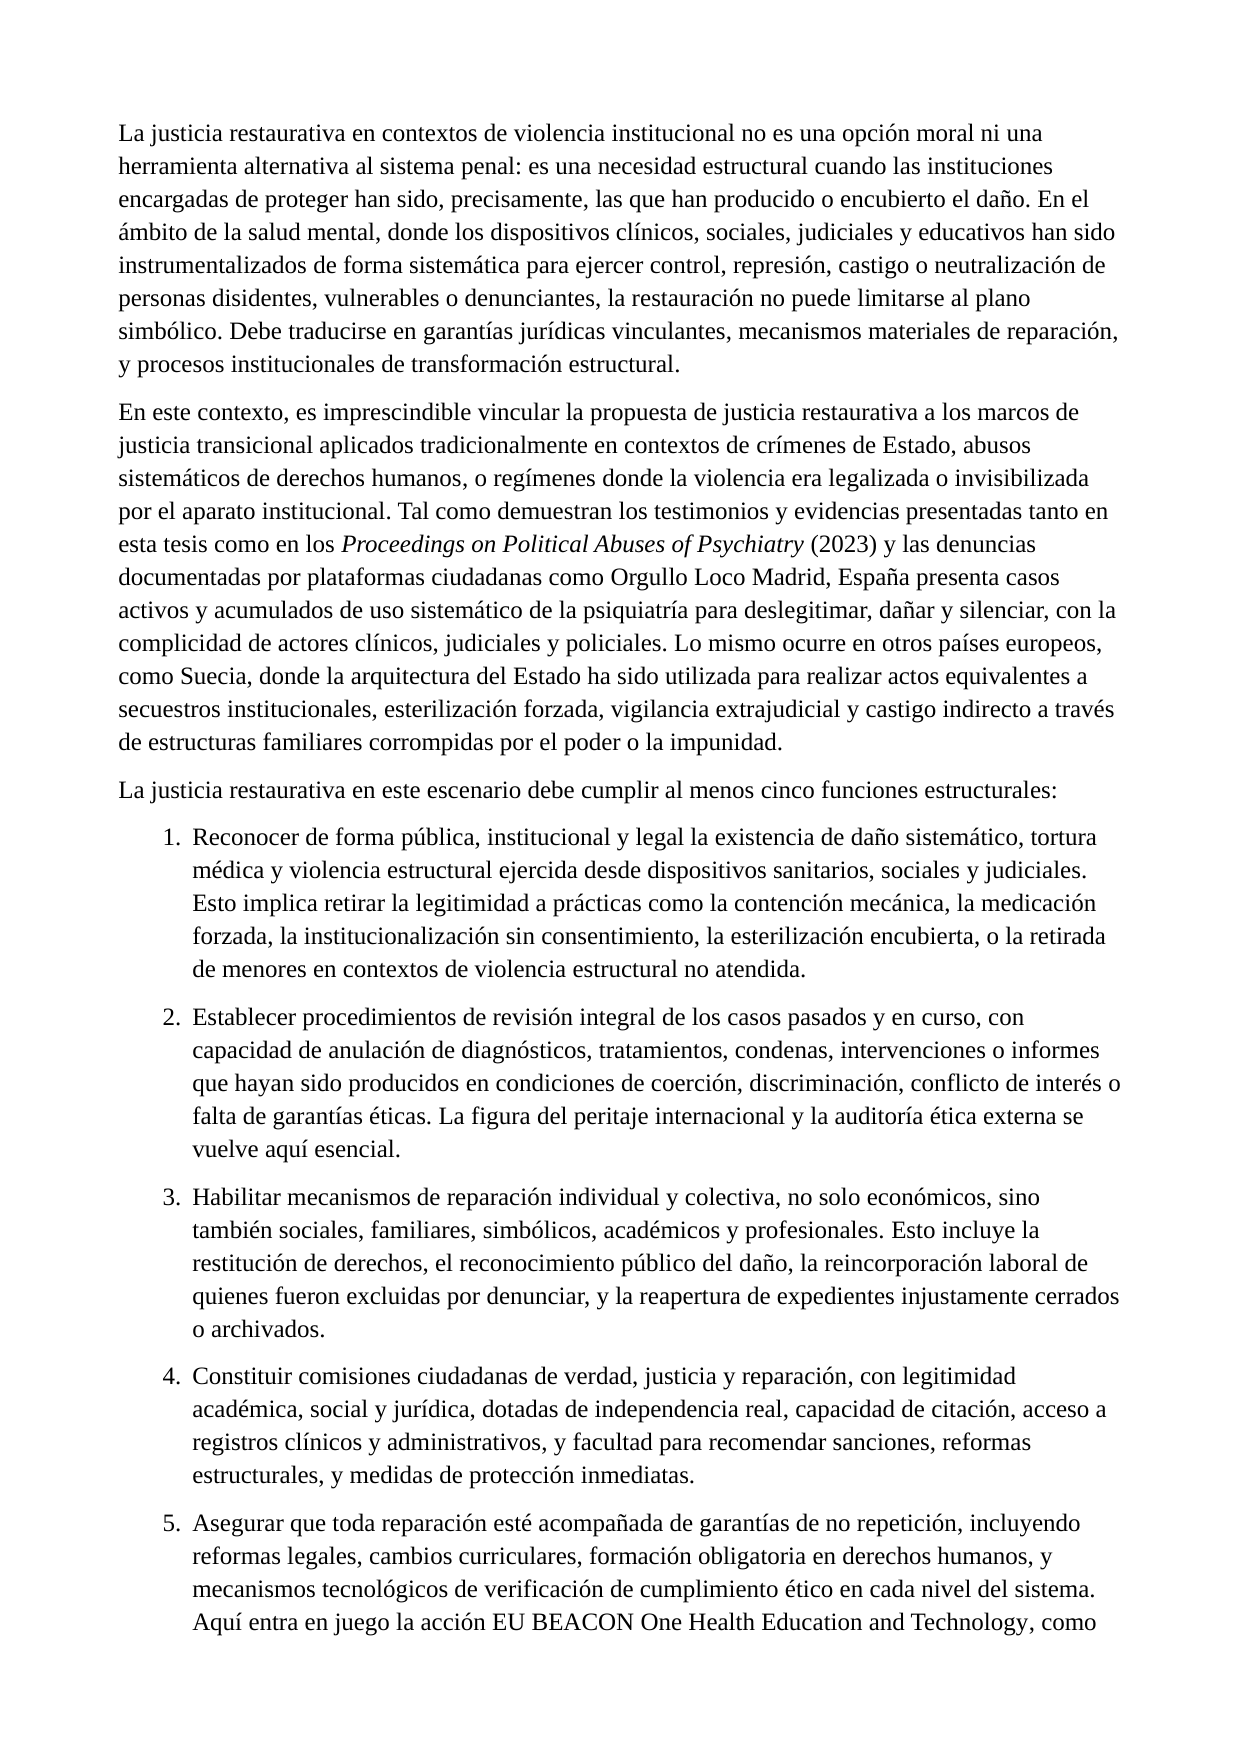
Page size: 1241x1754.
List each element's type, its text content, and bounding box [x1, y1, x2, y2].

text La justicia restaurativa en contextos de violencia institucional no es una opción moral ni una herramienta alternativa al sistema penal: es una necesidad estructural cuando las instituciones encargadas de proteger han sido, precisamente, las que han producido o encubierto el daño. En el ámbito de la salud mental, donde los dispositivos clínicos, sociales, judiciales y educativos han sido instrumentalizados de forma sistemática para ejercer control, represión, castigo o neutralización de personas disidentes, vulnerables o denunciantes, la restauración no puede limitarse al plano simbólico. Debe traducirse en garantías jurídicas vinculantes, mecanismos materiales de reparación, y procesos institucionales de transformación estructural. [118, 118, 1122, 378]
list Establecer procedimientos de revisión integral de los casos pasados y en curso, con capacidad de anulación de diagnósticos, tratamientos, condenas, intervenciones o informes que hayan sido producidos en condiciones de coerción, discriminación, conflicto de interés o falta de garantías éticas. La figura del peritaje internacional y la auditoría ética externa se vuelve aquí esencial. [162, 1002, 1122, 1163]
text En este contexto, es imprescindible vincular la propuesta de justicia restaurativa a los marcos de justicia transicional aplicados tradicionalmente en contextos de crímenes de Estado, abusos sistemáticos de derechos humanos, o regímenes donde la violencia era legalizada o invisibilizada por el aparato institucional. Tal como demuestran los testimonios y evidencias presentadas tanto en esta tesis como en los Proceedings on Political Abuses of Psychiatry (2023) y las denuncias documentadas por plataformas ciudadanas como Orgullo Loco Madrid, España presenta casos activos y acumulados de uso sistemático de la psiquiatría para deslegitimar, dañar y silenciar, con la complicidad de actores clínicos, judiciales y policiales. Lo mismo ocurre en otros países europeos, como Suecia, donde la arquitectura del Estado ha sido utilizada para realizar actos equivalentes a secuestros institucionales, esterilización forzada, vigilancia extrajudicial y castigo indirecto a través de estructuras familiares corrompidas por el poder o la impunidad. [118, 397, 1122, 756]
list Reconocer de forma pública, institucional y legal la existencia de daño sistemático, tortura médica y violencia estructural ejercida desde dispositivos sanitarios, sociales y judiciales. Esto implica retirar la legitimidad a prácticas como la contención mecánica, la medicación forzada, la institucionalización sin consentimiento, la esterilización encubierta, o la retirada de menores en contextos de violencia estructural no atendida. [162, 822, 1122, 983]
list Habilitar mecanismos de reparación individual y colectiva, no solo económicos, sino también sociales, familiares, simbólicos, académicos y profesionales. Esto incluye la restitución de derechos, el reconocimiento público del daño, la reincorporación laboral de quienes fueron excluidas por denunciar, y la reapertura de expedientes injustamente cerrados o archivados. [162, 1182, 1122, 1342]
list Asegurar que toda reparación esté acompañada de garantías de no repetición, incluyendo reformas legales, cambios curriculares, formación obligatoria en derechos humanos, y mecanismos tecnológicos de verificación de cumplimiento ético en cada nivel del sistema. Aquí entra en juego la acción EU BEACON One Health Education and Technology, como [162, 1508, 1122, 1636]
list Constituir comisiones ciudadanas de verdad, justicia y reparación, con legitimidad académica, social y jurídica, dotadas de independencia real, capacidad de citación, acceso a registros clínicos y administrativos, y facultad para recomendar sanciones, reformas estructurales, y medidas de protección inmediatas. [162, 1361, 1122, 1489]
text La justicia restaurativa en este escenario debe cumplir al menos cinco funciones estructurales: [118, 775, 1122, 803]
